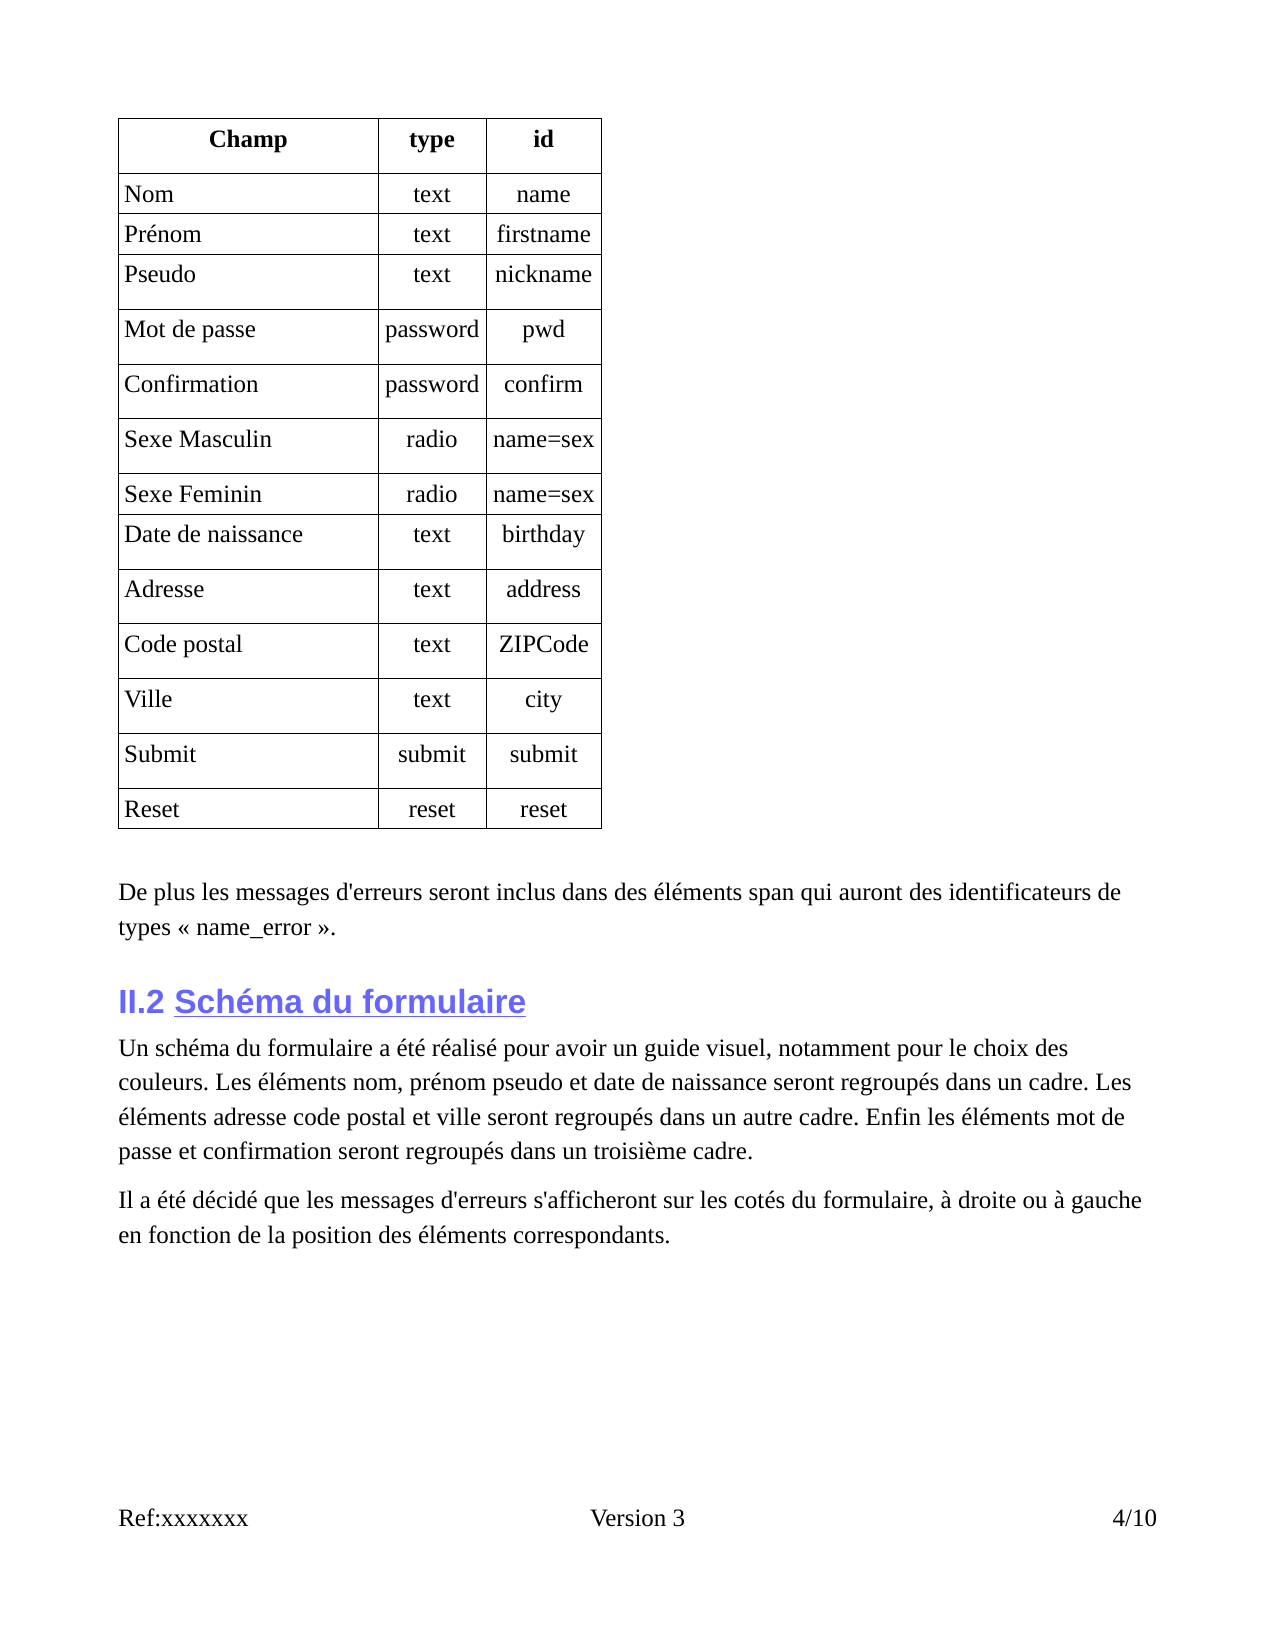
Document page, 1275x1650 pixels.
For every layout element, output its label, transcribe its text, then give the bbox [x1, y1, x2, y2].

table_cell firstname [487, 214, 601, 254]
table_cell Sexe Feminin [119, 474, 378, 513]
table_cell name=sex [487, 419, 601, 473]
table_cell Confirmation [119, 365, 378, 418]
table_cell Date de naissance [119, 515, 378, 568]
table_cell text [379, 624, 486, 678]
text De plus les messages d'erreurs seront inclus dans des éléments span qui auront des identificateurs de types « name_error ». [118, 877, 1157, 941]
table_cell text [379, 515, 486, 568]
table_cell text [379, 174, 486, 213]
table_cell Submit [119, 734, 378, 788]
table_cell radio [379, 474, 486, 513]
table_cell confirm [487, 365, 601, 418]
table_cell Ville [119, 679, 378, 733]
table_cell Reset [119, 789, 378, 828]
table_cell city [487, 679, 601, 733]
table_header id [487, 119, 601, 173]
table_cell radio [379, 419, 486, 473]
table_cell name [487, 174, 601, 213]
table_cell Nom [119, 174, 378, 213]
table_cell text [379, 255, 486, 308]
table_cell birthday [487, 515, 601, 568]
table_cell pwd [487, 310, 601, 363]
table_cell Prénom [119, 214, 378, 254]
table_cell reset [379, 789, 486, 828]
table_cell text [379, 214, 486, 254]
table_cell name=sex [487, 474, 601, 513]
table_cell address [487, 570, 601, 623]
table_cell Mot de passe [119, 310, 378, 363]
table_cell Sexe Masculin [119, 419, 378, 473]
table_header type [379, 119, 486, 173]
table_cell submit [487, 734, 601, 788]
table_header Champ [119, 119, 378, 173]
table_cell ZIPCode [487, 624, 601, 678]
table_cell Code postal [119, 624, 378, 678]
text Un schéma du formulaire a été réalisé pour avoir un guide visuel, notamment pour le choix des couleurs. Les éléments nom, prénom pseudo et date de naissance seront regroupés dans un cadre. Les éléments adresse code postal et ville seront regroupés dans un autre cadre. Enfin les éléments mot de passe et confirmation seront regroupés dans un troisième cadre. [118, 1033, 1157, 1165]
table_cell password [379, 365, 486, 418]
table_cell Pseudo [119, 255, 378, 308]
table_cell text [379, 570, 486, 623]
text Il a été décidé que les messages d'erreurs s'afficheront sur les cotés du formulaire, à droite ou à gauche en fonction de la position des éléments correspondants. [118, 1186, 1157, 1249]
table_cell nickname [487, 255, 601, 308]
subtitle Schéma du formulaire [118, 982, 1157, 1021]
table_cell submit [379, 734, 486, 788]
table_cell password [379, 310, 486, 363]
table_cell reset [487, 789, 601, 828]
table_cell text [379, 679, 486, 733]
table_cell Adresse [119, 570, 378, 623]
